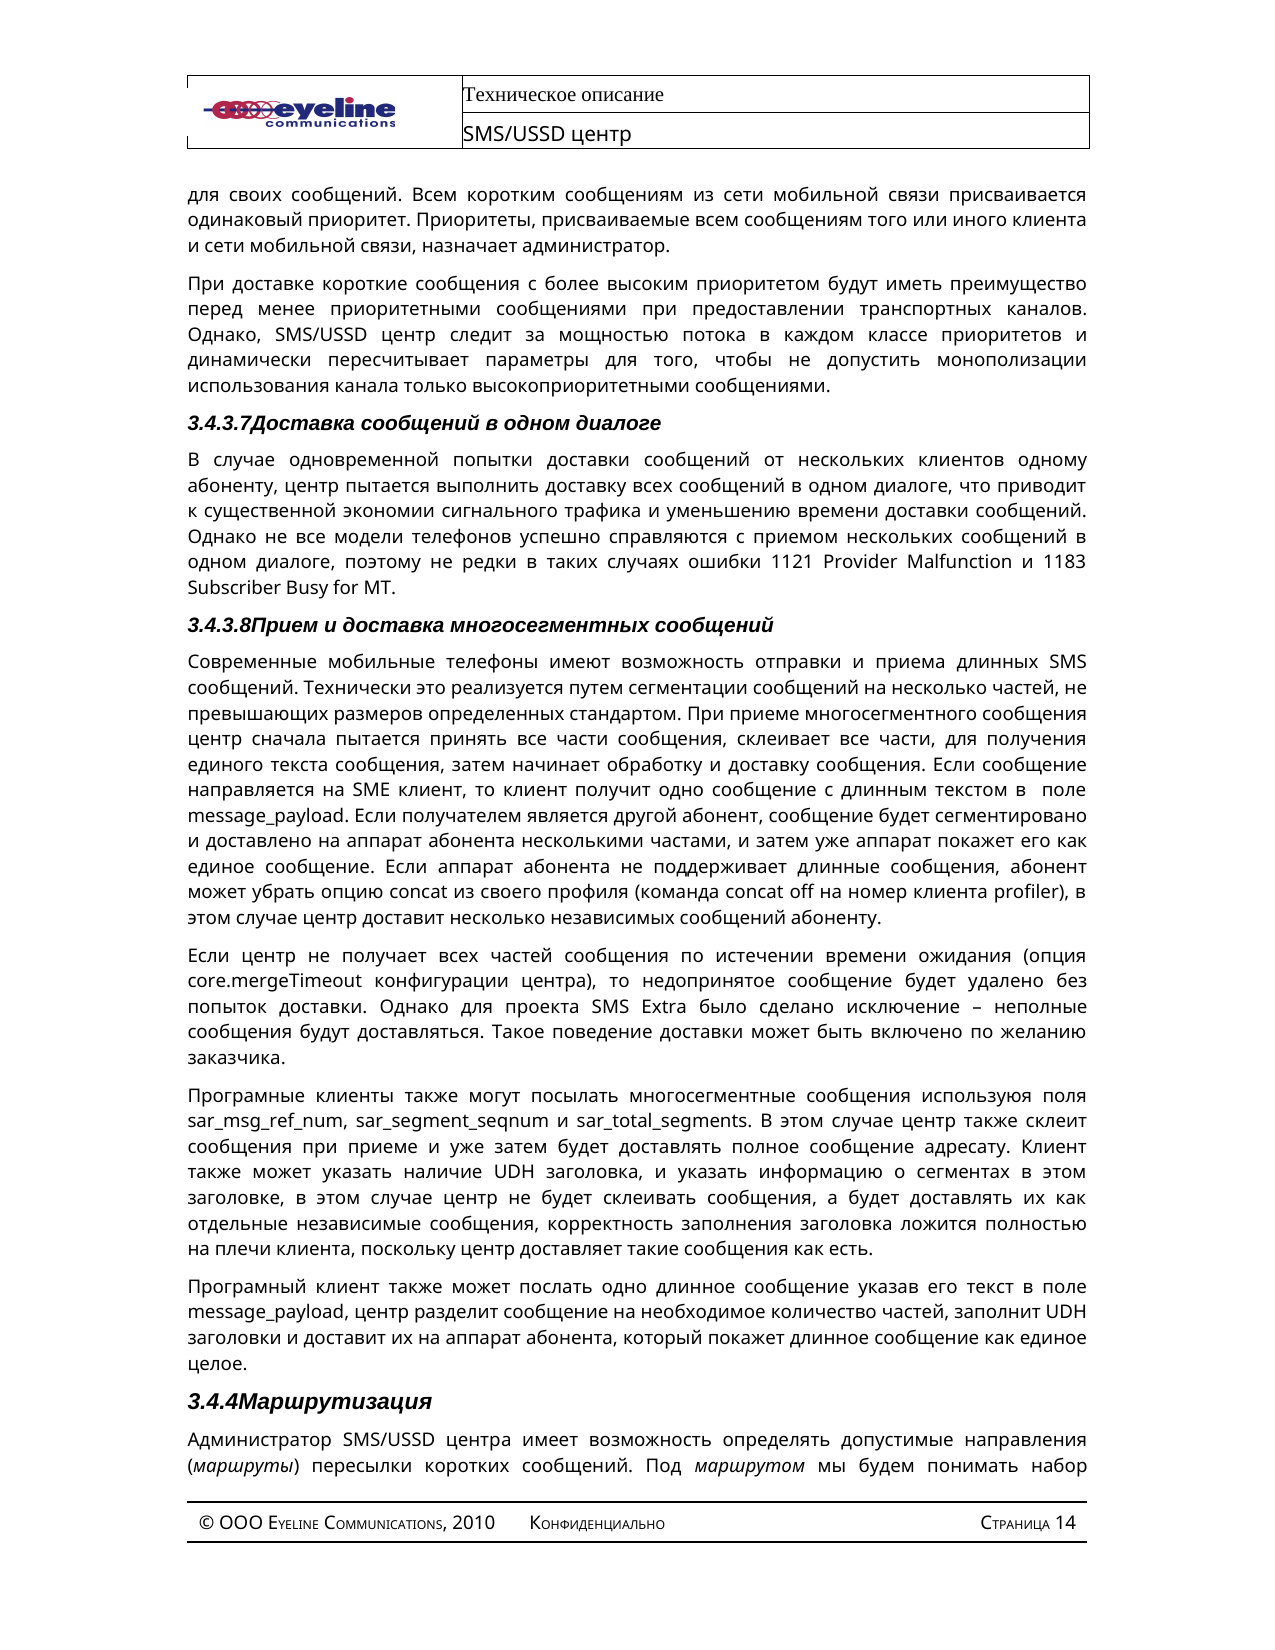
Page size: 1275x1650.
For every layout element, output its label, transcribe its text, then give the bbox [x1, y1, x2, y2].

subtitle Прием и доставка многосегментных сообщений [187, 612, 1088, 636]
text Современные мобильные телефоны имеют возможность отправки и приема длинных SMS сообщений. Технически это реализуется путем сегментации сообщений на несколько частей, не превышающих размеров определенных стандартом. При приеме многосегментного сообщения центр сначала пытается принять все части сообщения, склеивает все части, для получения единого текста сообщения, затем начинает обработку и доставку сообщения. Если сообщение направляется на SME клиент, то клиент получит одно сообщение с длинным текстом в поле message_payload. Если получателем является другой абонент, сообщение будет сегментировано и доставлено на аппарат абонента несколькими частами, и затем уже аппарат покажет его как единое сообщение. Если аппарат абонента не поддерживает длинные сообщения, абонент может убрать опцию сoncat из своего профиля (команда concat off на номер клиента profiler), в этом случае центр доставит несколько независимых сообщений абоненту. [187, 649, 1088, 929]
text Програмные клиенты также могут посылать многосегментные сообщения используюя поля sar_msg_ref_num, sar_segment_seqnum и sar_total_segments. В этом случае центр также склеит сообщения при приеме и уже затем будет доставлять полное сообщение адресату. Клиент также может указать наличие UDH заголовка, и указать информацию о сегментах в этом заголовке, в этом случае центр не будет склеивать сообщения, а будет доставлять их как отдельные независимые сообщения, корректность заполнения заголовка ложится полностью на плечи клиента, поскольку центр доставляет такие сообщения как есть. [187, 1082, 1088, 1261]
text Если центр не получает всех частей сообщения по истечении времени ожидания (опция core.mergeTimeout конфигурации центра), то недопринятое сообщение будет удалено без попыток доставки. Однако для проекта SMS Extra было сделано исключение – неполные сообщения будут доставляться. Такое поведение доставки может быть включено по желанию заказчика. [187, 942, 1088, 1070]
text Администратор SMS/USSD центра имеет возможность определять допустимые направления (маршруты) пересылки коротких сообщений. Под маршрутом мы будем понимать набор [187, 1427, 1088, 1478]
text При доставке короткие сообщения с более высоким приоритетом будут иметь преимущество перед менее приоритетными сообщениями при предоставлении транспортных каналов. Однако, SMS/USSD центр следит за мощностью потока в каждом классе приоритетов и динамически пересчитывает параметры для того, чтобы не допустить монополизации использования канала только высокоприоритетными сообщениями. [187, 270, 1088, 398]
picture [203, 97, 396, 127]
text для своих сообщений. Всем коротким сообщениям из сети мобильной связи присваивается одинаковый приоритет. Приоритеты, присваиваемые всем сообщениям того или иного клиента и сети мобильной связи, назначает администратор. [187, 181, 1088, 258]
subtitle Доставка сообщений в одном диалоге [187, 410, 1088, 434]
text Програмный клиент также может послать одно длинное сообщение указав его текст в поле message_payload, центр разделит сообщение на необходимое количество частей, заполнит UDH заголовки и доставит их на аппарат абонента, который покажет длинное сообщение как единое целое. [187, 1273, 1088, 1375]
text В случае одновременной попытки доставки сообщений от нескольких клиентов одному абоненту, центр пытается выполнить доставку всех сообщений в одном диалоге, что приводит к существенной экономии сигнального трафика и уменьшению времени доставки сообщений. Однако не все модели телефонов успешно справляются с приемом нескольких сообщений в одном диалоге, поэтому не редки в таких случаях ошибки 1121 Provider Malfunction и 1183 Subscriber Busy for MT. [187, 447, 1088, 600]
subtitle Маршрутизация [187, 1388, 1088, 1414]
